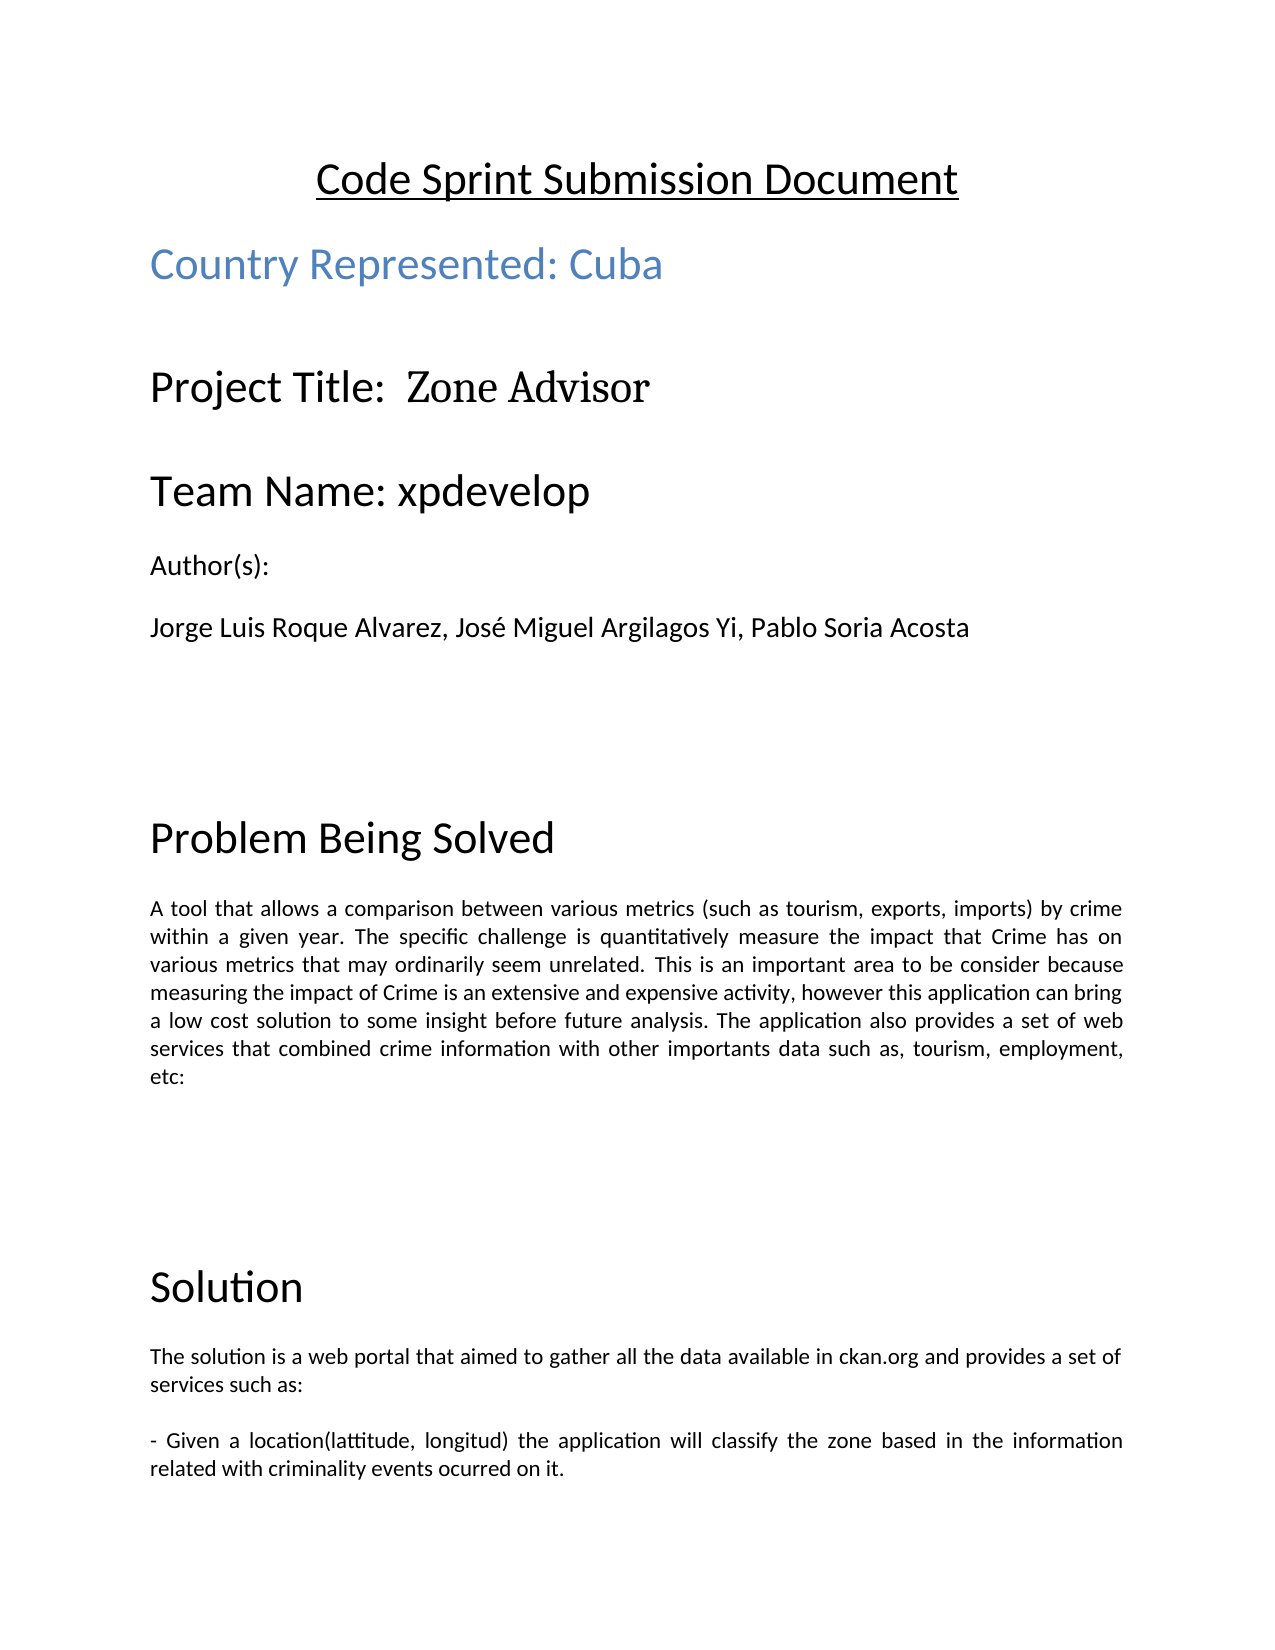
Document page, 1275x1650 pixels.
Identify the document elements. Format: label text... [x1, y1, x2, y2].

text A tool that allows a comparison between various metrics (such as tourism, exports, imports) by crime within a given year. The specific challenge is quantitatively measure the impact that Crime has on various metrics that may ordinarily seem unrelated. This is an important area to be consider because measuring the impact of Crime is an extensive and expensive activity, however this application can bring a low cost solution to some insight before future analysis. The application also provides a set of web services that combined crime information with other importants data such as, tourism, employment, etc: [150, 894, 1125, 1090]
text Author(s): [150, 547, 1125, 583]
text Country Represented: Cuba [150, 235, 1125, 291]
text Jorge Luis Roque Alvarez, José Miguel Argilagos Yi, Pablo Soria Acosta [150, 609, 1125, 645]
text Code Sprint Submission Document [150, 150, 1125, 206]
text Problem Being Solved [150, 809, 1125, 865]
text The solution is a web portal that aimed to gather all the data available in ckan.org and provides a set of services such as: [150, 1342, 1125, 1398]
text Team Name: xpdevelop [150, 462, 1125, 518]
text - Given a location(lattitude, longitud) the application will classify the zone based in the information related with criminality events ocurred on it. [150, 1426, 1125, 1482]
text Project Title: Zone Advisor [150, 320, 1125, 426]
text Solution [150, 1258, 1125, 1314]
